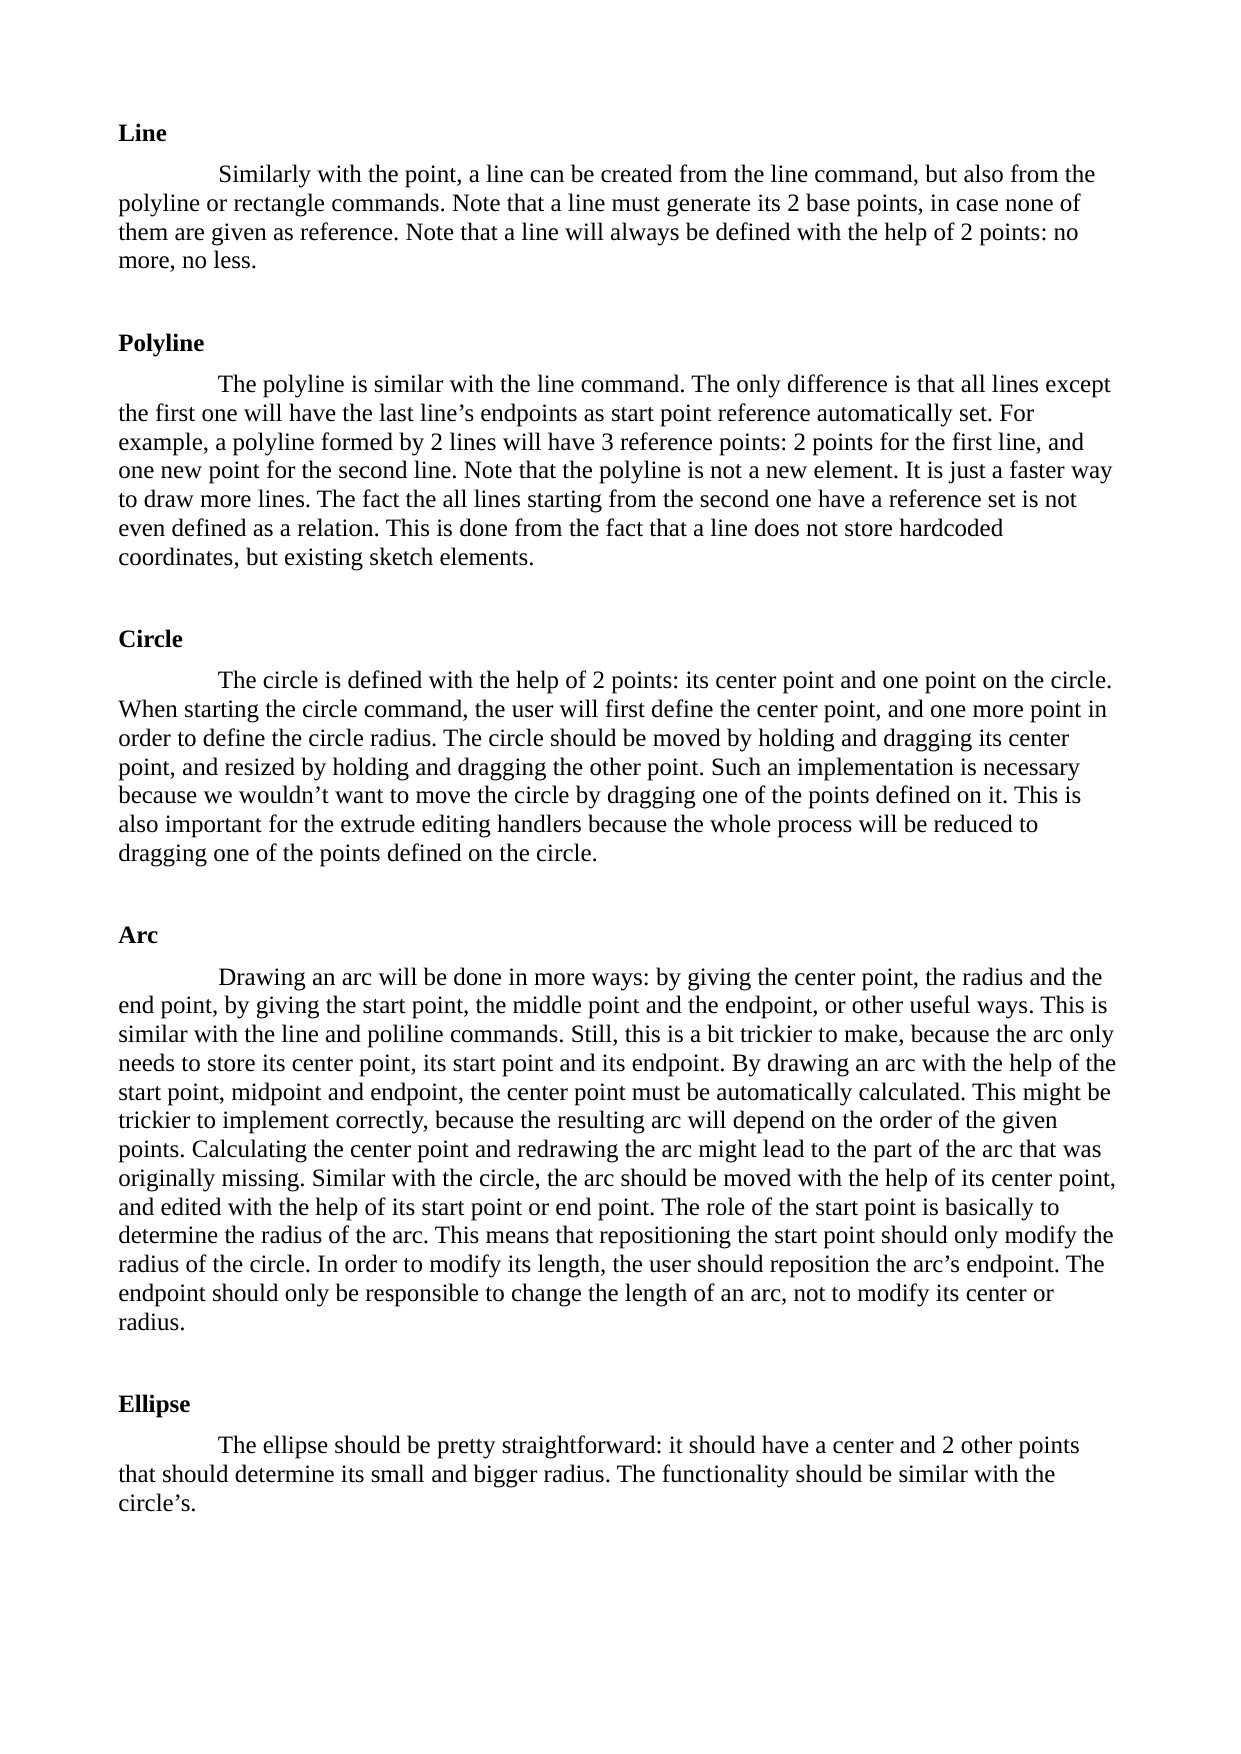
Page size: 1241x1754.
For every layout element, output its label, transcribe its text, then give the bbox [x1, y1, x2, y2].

text The polyline is similar with the line command. The only difference is that all lines except the first one will have the last line’s endpoints as start point reference automatically set. For example, a polyline formed by 2 lines will have 3 reference points: 2 points for the first line, and one new point for the second line. Note that the polyline is not a new element. It is just a faster way to draw more lines. The fact the all lines starting from the second one have a reference set is not even defined as a relation. This is done from the fact that a line does not store hardcoded coordinates, but existing sketch elements. [118, 369, 1122, 571]
text Ellipse [118, 1389, 1122, 1418]
text Circle [118, 624, 1122, 653]
text Drawing an arc will be done in more ways: by giving the center point, the radius and the end point, by giving the start point, the middle point and the endpoint, or other useful ways. This is similar with the line and poliline commands. Still, this is a bit trickier to make, because the arc only needs to store its center point, its start point and its endpoint. By drawing an arc with the help of the start point, midpoint and endpoint, the center point must be automatically calculated. This might be trickier to implement correctly, because the resulting arc will depend on the order of the given points. Calculating the center point and redrawing the arc might lead to the part of the arc that was originally missing. Similar with the circle, the arc should be moved with the help of its center point, and edited with the help of its start point or end point. The role of the start point is basically to determine the radius of the arc. This means that repositioning the start point should only modify the radius of the circle. In order to modify its length, the user should reposition the arc’s endpoint. The endpoint should only be responsible to change the length of an arc, not to modify its center or radius. [118, 962, 1122, 1336]
text Line [118, 118, 1122, 147]
text The ellipse should be pretty straightforward: it should have a center and 2 other points that should determine its small and bigger radius. The functionality should be similar with the circle’s. [118, 1431, 1122, 1517]
text The circle is defined with the help of 2 points: its center point and one point on the circle. When starting the circle command, the user will first define the center point, and one more point in order to define the circle radius. The circle should be moved by holding and dragging its center point, and resized by holding and dragging the other point. Such an implementation is necessary because we wouldn’t want to move the circle by dragging one of the points defined on it. This is also important for the extrude editing handlers because the whole process will be reduced to dragging one of the points defined on the circle. [118, 666, 1122, 867]
text Polyline [118, 328, 1122, 357]
text Similarly with the point, a line can be created from the line command, but also from the polyline or rectangle commands. Note that a line must generate its 2 base points, in case none of them are given as reference. Note that a line will always be defined with the help of 2 points: no more, no less. [118, 159, 1122, 274]
text Arc [118, 921, 1122, 949]
